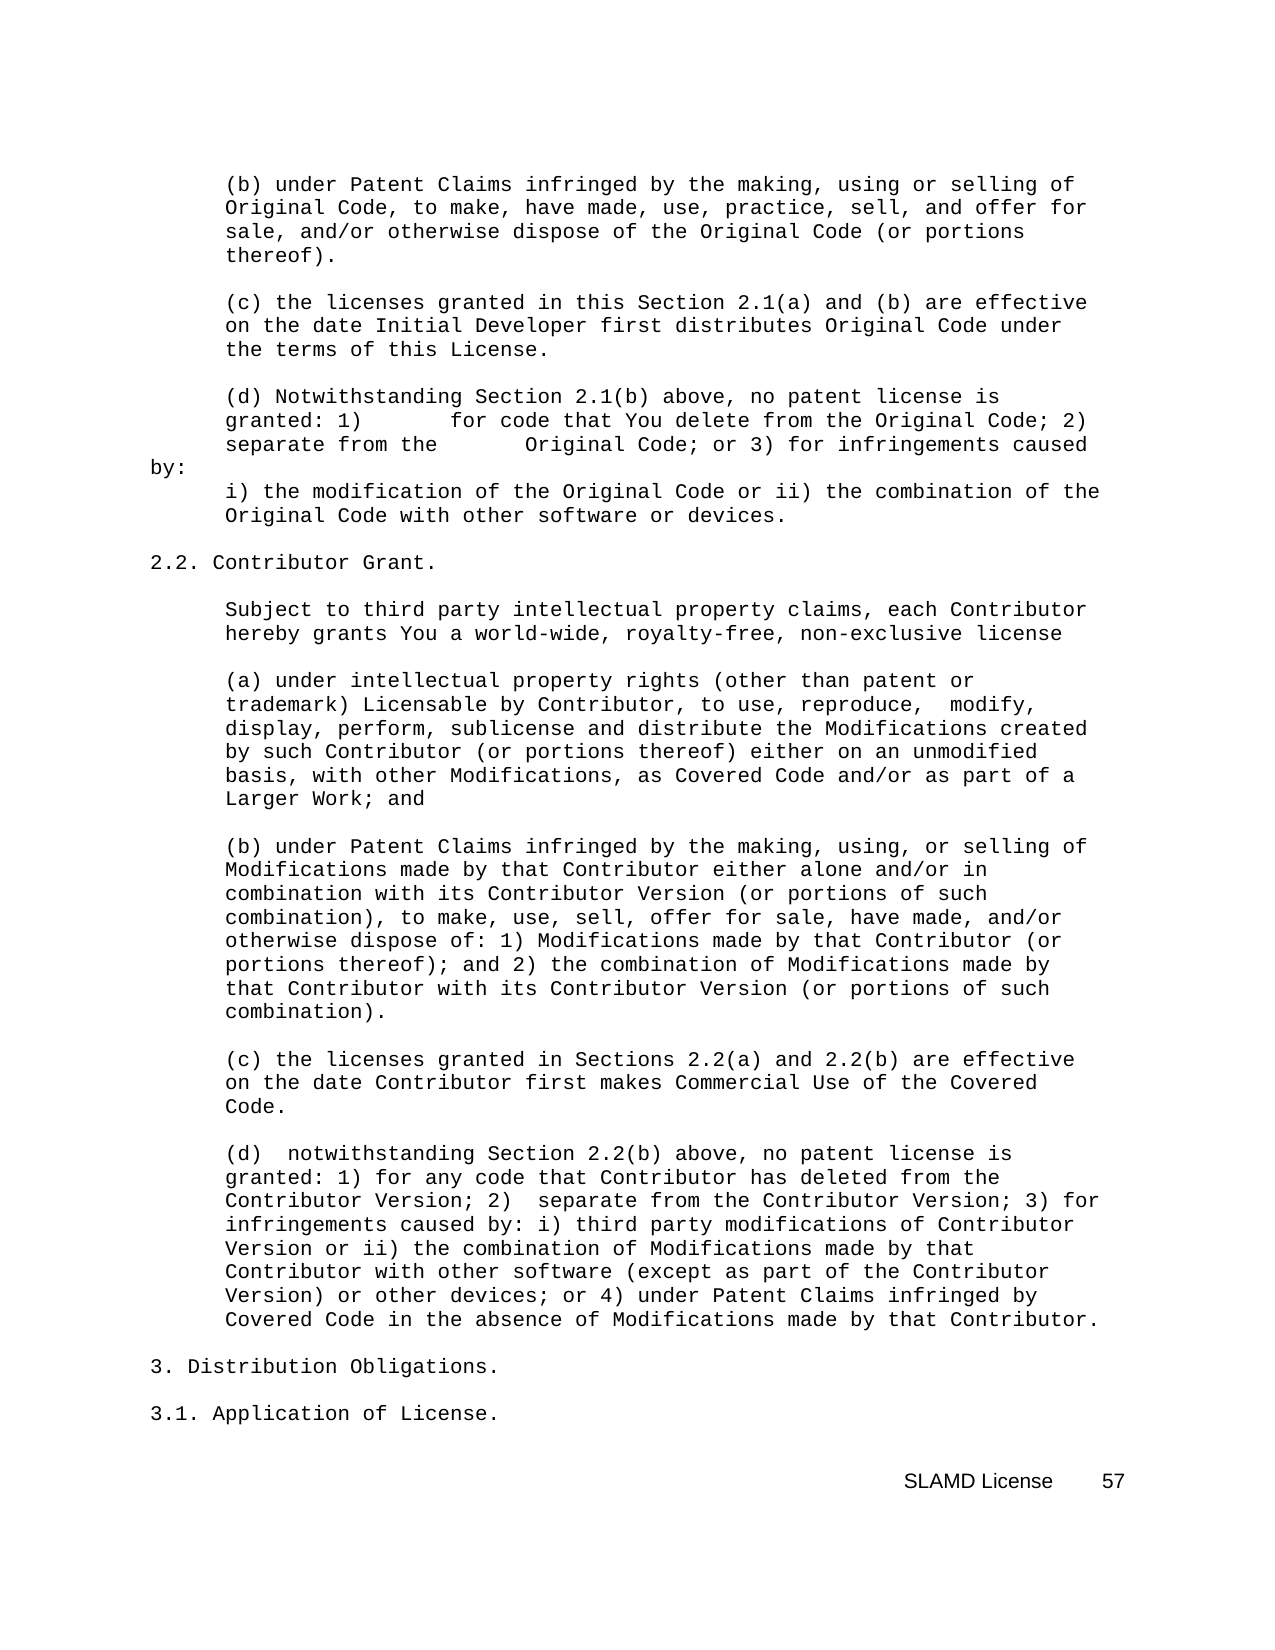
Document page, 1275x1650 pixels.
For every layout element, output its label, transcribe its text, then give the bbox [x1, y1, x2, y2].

text by such Contributor (or portions thereof) either on an unmodified [150, 741, 1125, 765]
text Larger Work; and [150, 788, 1125, 812]
text i) the modification of the Original Code or ii) the combination of the [150, 481, 1125, 505]
text infringements caused by: i) third party modifications of Contributor [150, 1214, 1125, 1238]
text Code. [150, 1096, 1125, 1119]
text Original Code, to make, have made, use, practice, sell, and offer for [150, 197, 1125, 221]
text combination with its Contributor Version (or portions of such [150, 883, 1125, 907]
text on the date Initial Developer first distributes Original Code under [150, 316, 1125, 339]
text Modifications made by that Contributor either alone and/or in [150, 859, 1125, 883]
text Contributor with other software (except as part of the Contributor [150, 1261, 1125, 1285]
text Covered Code in the absence of Modifications made by that Contributor. [150, 1309, 1125, 1332]
text sale, and/or otherwise dispose of the Original Code (or portions [150, 221, 1125, 244]
text 2.2. Contributor Grant. [150, 552, 1125, 576]
text (b) under Patent Claims infringed by the making, using, or selling of [150, 836, 1125, 859]
text 3.1. Application of License. [150, 1403, 1125, 1427]
text Subject to third party intellectual property claims, each Contributor [150, 599, 1125, 623]
text Contributor Version; 2) separate from the Contributor Version; 3) for [150, 1190, 1125, 1214]
text (d) Notwithstanding Section 2.1(b) above, no patent license is [150, 386, 1125, 410]
text (c) the licenses granted in Sections 2.2(a) and 2.2(b) are effective [150, 1048, 1125, 1072]
text basis, with other Modifications, as Covered Code and/or as part of a [150, 765, 1125, 788]
text portions thereof); and 2) the combination of Modifications made by [150, 954, 1125, 978]
text trademark) Licensable by Contributor, to use, reproduce, modify, [150, 694, 1125, 717]
text (a) under intellectual property rights (other than patent or [150, 670, 1125, 694]
text combination), to make, use, sell, offer for sale, have made, and/or [150, 907, 1125, 930]
text 3. Distribution Obligations. [150, 1356, 1125, 1379]
text Original Code with other software or devices. [150, 505, 1125, 528]
text (c) the licenses granted in this Section 2.1(a) and (b) are effective [150, 292, 1125, 316]
text granted: 1) for code that You delete from the Original Code; 2) [150, 410, 1125, 434]
text separate from the Original Code; or 3) for infringements caused by: [150, 434, 1125, 481]
text the terms of this License. [150, 339, 1125, 363]
text (b) under Patent Claims infringed by the making, using or selling of [150, 174, 1125, 197]
text (d) notwithstanding Section 2.2(b) above, no patent license is [150, 1143, 1125, 1167]
text Version) or other devices; or 4) under Patent Claims infringed by [150, 1285, 1125, 1309]
text thereof). [150, 244, 1125, 268]
text otherwise dispose of: 1) Modifications made by that Contributor (or [150, 930, 1125, 954]
text that Contributor with its Contributor Version (or portions of such [150, 978, 1125, 1001]
text hereby grants You a world-wide, royalty-free, non-exclusive license [150, 623, 1125, 647]
text on the date Contributor first makes Commercial Use of the Covered [150, 1072, 1125, 1096]
text combination). [150, 1001, 1125, 1025]
text granted: 1) for any code that Contributor has deleted from the [150, 1167, 1125, 1190]
text display, perform, sublicense and distribute the Modifications created [150, 717, 1125, 741]
text Version or ii) the combination of Modifications made by that [150, 1238, 1125, 1261]
